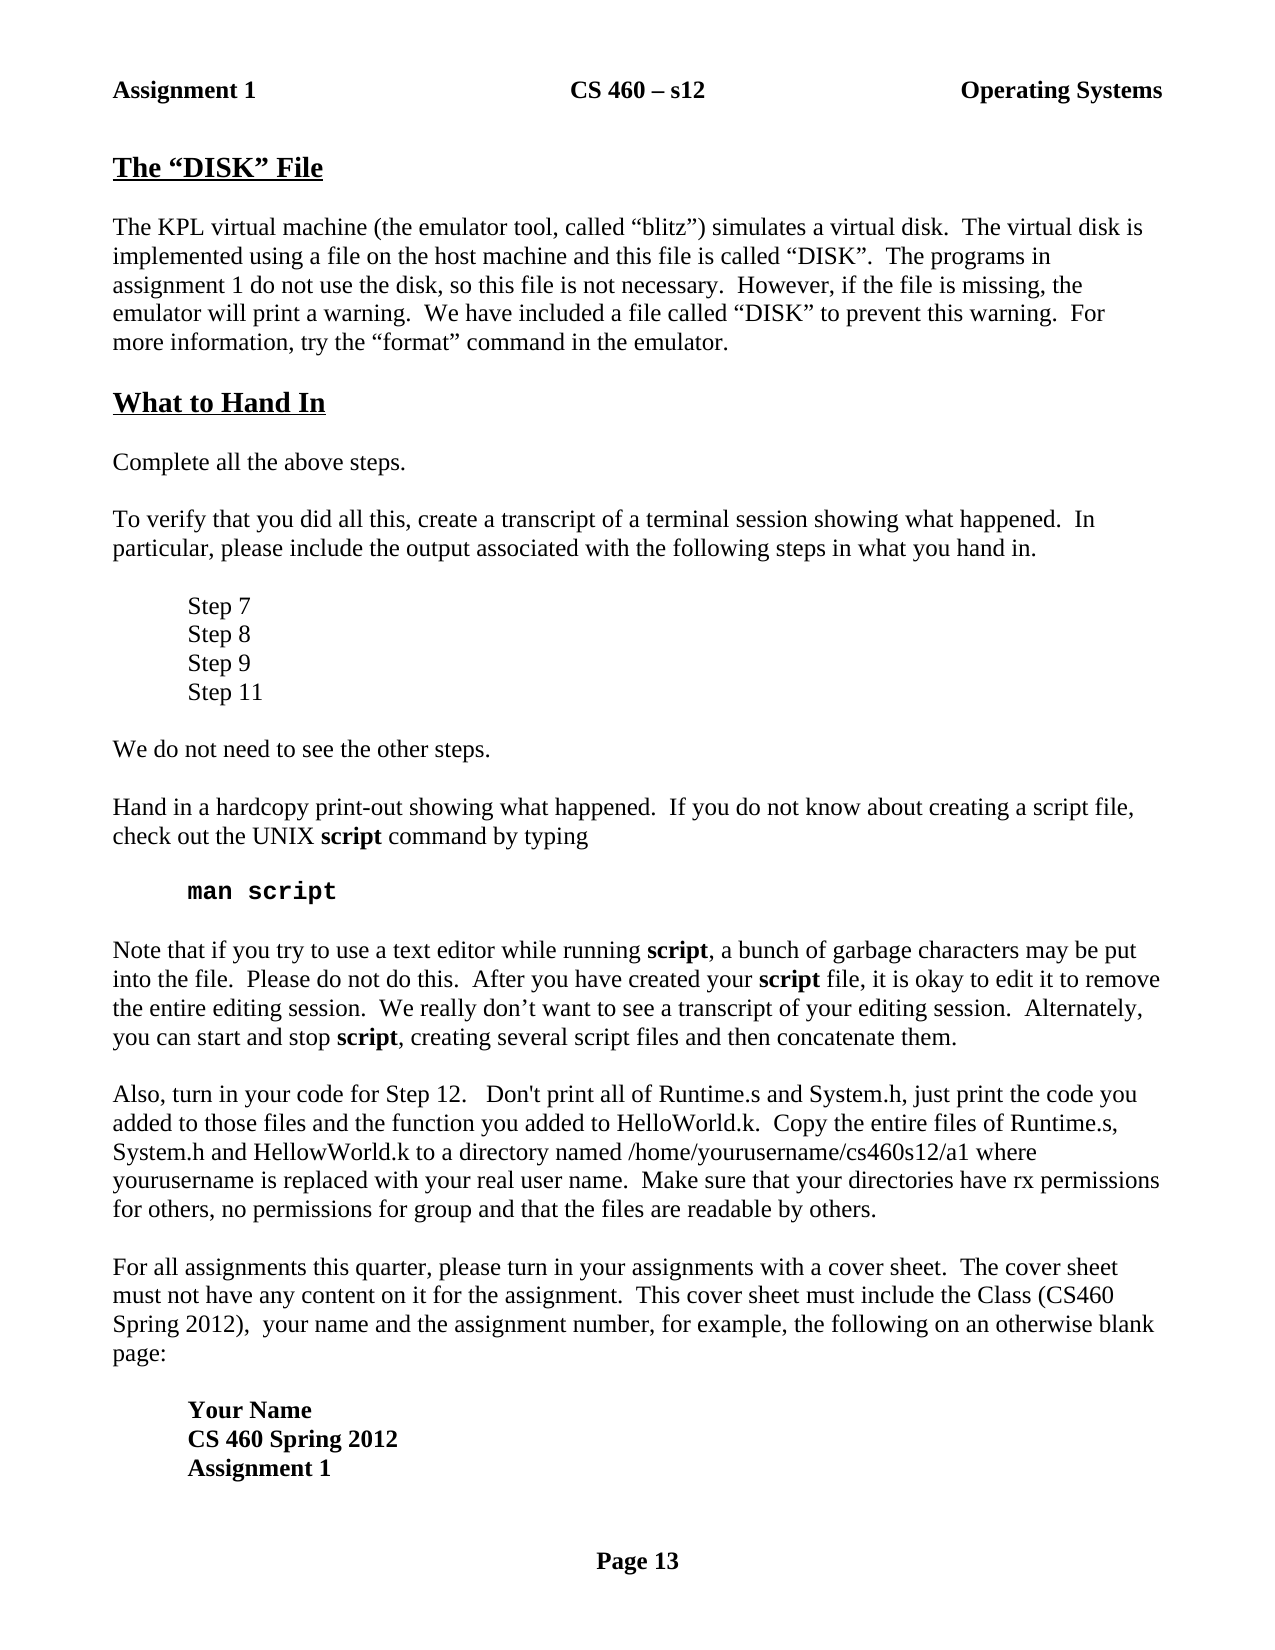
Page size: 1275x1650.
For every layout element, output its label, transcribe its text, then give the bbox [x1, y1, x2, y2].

text Your Name [112, 1395, 1162, 1424]
text Note that if you try to use a text editor while running script, a bunch of garbage characters may be put into the file. Please do not do this. After you have created your script file, it is okay to edit it to remove the entire editing session. We really don’t want to see a transcript of your editing session. Alternately, you can start and stop script, creating several script files and then concatenate them. [112, 935, 1162, 1050]
text man script [112, 878, 1162, 907]
text Step 9 [112, 648, 1162, 677]
text We do not need to see the other steps. [112, 734, 1162, 763]
subtitle What to Hand In [112, 385, 1162, 418]
text To verify that you did all this, create a transcript of a terminal session showing what happened. In particular, please include the output associated with the following steps in what you hand in. [112, 504, 1162, 562]
text Assignment 1 [112, 1453, 1162, 1482]
text The KPL virtual machine (the emulator tool, called “blitz”) simulates a virtual disk. The virtual disk is implemented using a file on the host machine and this file is called “DISK”. The programs in assignment 1 do not use the disk, so this file is not necessary. However, if the file is missing, the emulator will print a warning. We have included a file called “DISK” to prevent this warning. For more information, try the “format” command in the emulator. [112, 212, 1162, 356]
text Hand in a hardcopy print-out showing what happened. If you do not know about creating a script file, check out the UNIX script command by typing [112, 792, 1162, 849]
text For all assignments this quarter, please turn in your assignments with a cover sheet. The cover sheet must not have any content on it for the assignment. This cover sheet must include the Class (CS460 Spring 2012), your name and the assignment number, for example, the following on an otherwise blank page: [112, 1252, 1162, 1367]
text Step 11 [112, 677, 1162, 706]
text Step 8 [112, 619, 1162, 648]
text Step 7 [112, 591, 1162, 619]
text Complete all the above steps. [112, 447, 1162, 476]
text Also, turn in your code for Step 12. Don't print all of Runtime.s and System.h, just print the code you added to those files and the function you added to HelloWorld.k. Copy the entire files of Runtime.s, System.h and HellowWorld.k to a directory named /home/yourusername/cs460s12/a1 where yourusername is replaced with your real user name. Make sure that your directories have rx permissions for others, no permissions for group and that the files are readable by others. [112, 1079, 1162, 1223]
subtitle The “DISK” File [112, 150, 1162, 183]
text CS 460 Spring 2012 [112, 1424, 1162, 1453]
